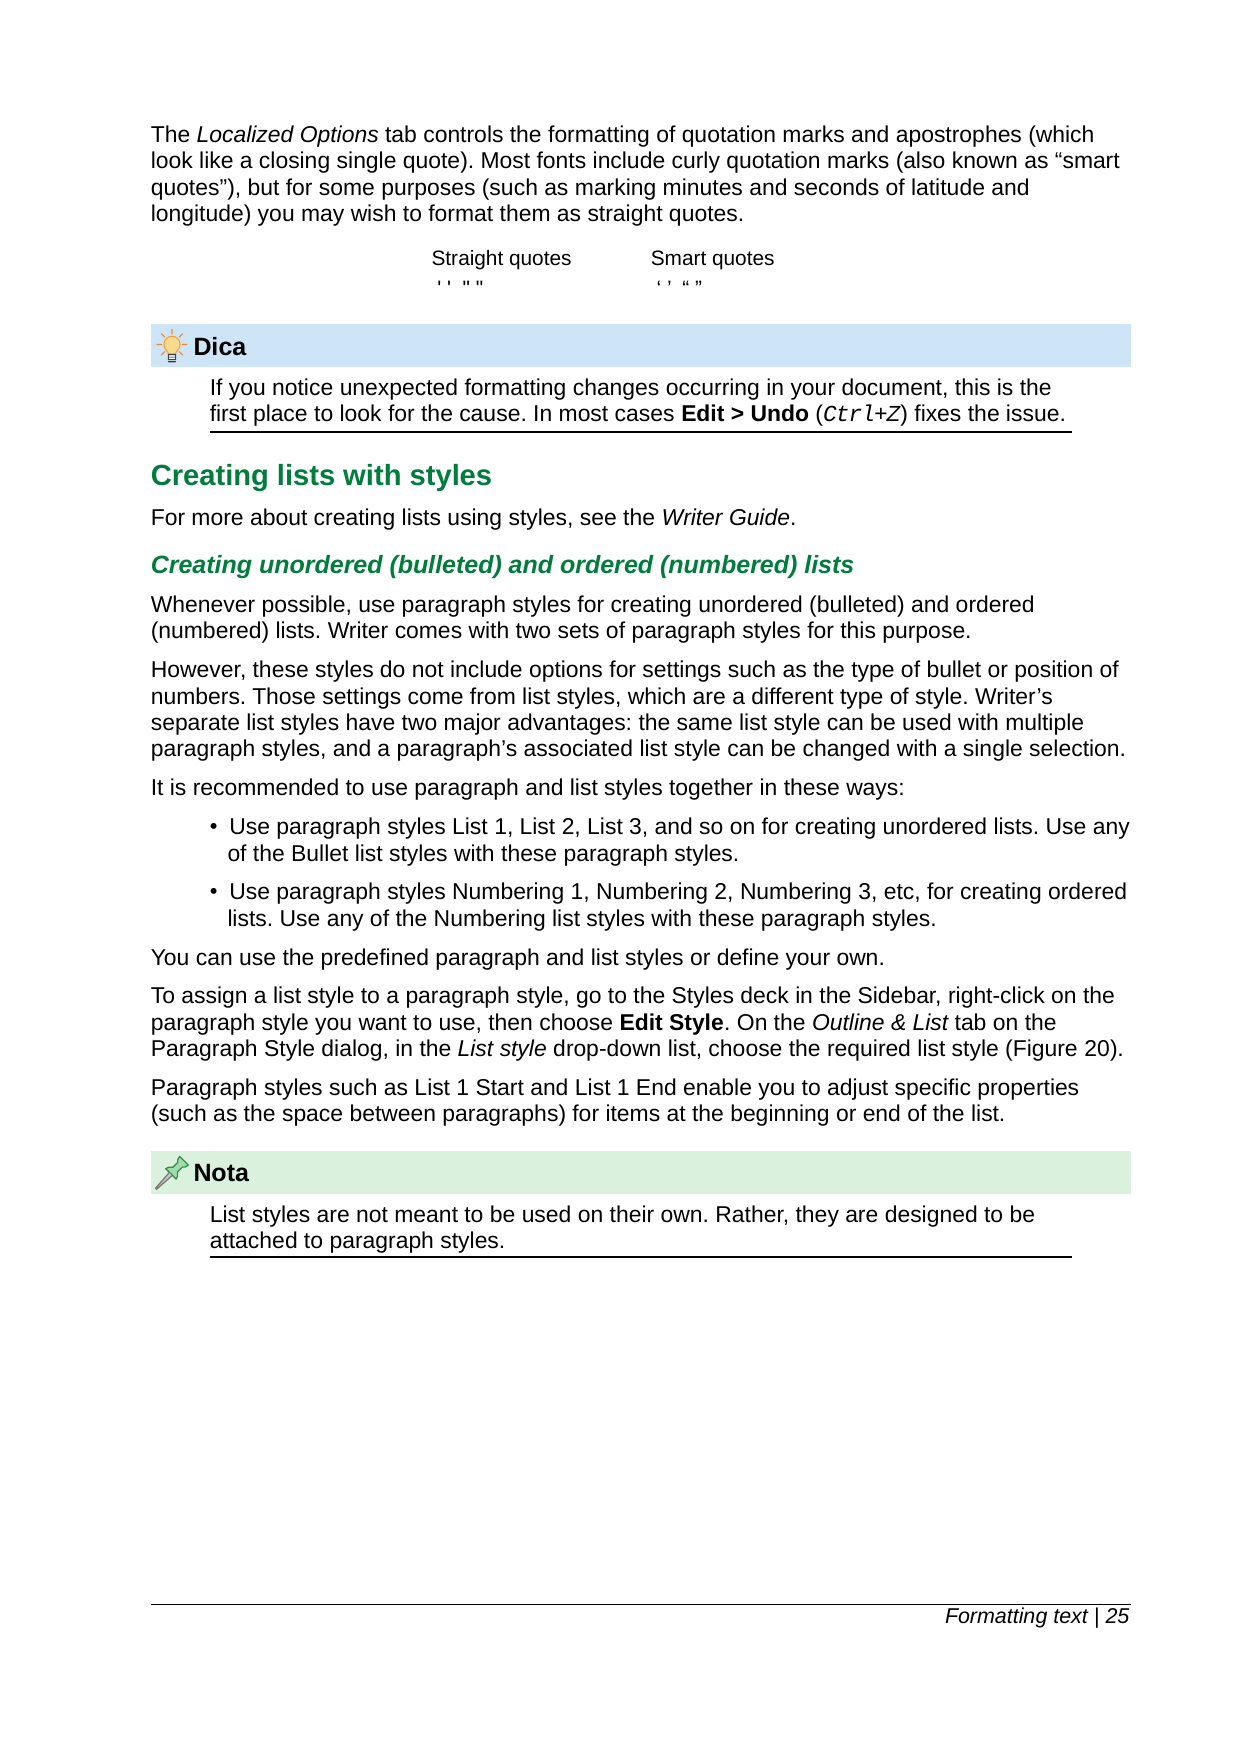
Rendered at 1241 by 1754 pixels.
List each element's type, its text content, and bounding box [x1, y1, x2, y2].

list Use paragraph styles Numbering 1, Numbering 2, Numbering 3, etc, for creating ordered lists. Use any of the Numbering list styles with these paragraph styles. [209, 878, 1131, 931]
text List styles are not meant to be used on their own. Rather, they are designed to be attached to paragraph styles. [209, 1201, 1072, 1258]
text You can use the predefined paragraph and list styles or define your own. [151, 943, 1131, 970]
table_header Straight quotes [425, 239, 644, 269]
subtitle Creating unordered (bulleted) and ordered (numbered) lists [151, 550, 1131, 579]
text Whenever possible, use paragraph styles for creating unordered (bulleted) and ordered (numbered) lists. Writer comes with two sets of paragraph styles for this purpose. [151, 591, 1131, 644]
table_cell ' ' " " [425, 269, 644, 300]
text For more about creating lists using styles, see the Writer Guide. [151, 504, 1131, 531]
text Paragraph styles such as List 1 Start and List 1 End enable you to adjust specific properties (such as the space between paragraphs) for items at the beginning or end of the list. [151, 1074, 1131, 1127]
list It is recommended to use paragraph and list styles together in these ways: [151, 774, 1131, 801]
text If you notice unexpected formatting changes occurring in your document, this is the first place to look for the cause. In most cases Edit > Undo (Ctrl+Z) fixes the issue. [209, 374, 1072, 433]
list Use paragraph styles List 1, List 2, List 3, and so on for creating unordered lists. Use any of the Bullet list styles with these paragraph styles. [209, 813, 1131, 866]
text However, these styles do not include options for settings such as the type of bullet or position of numbers. Those settings come from list styles, which are a different type of style. Writer’s separate list styles have two major advantages: the same list style can be used with multiple paragraph styles, and a paragraph’s associated list style can be changed with a single selection. [151, 656, 1131, 762]
text The Localized Options tab controls the formatting of quotation marks and apostrophes (which look like a closing single quote). Most fonts include curly quotation marks (also known as “smart quotes”), but for some purposes (such as marking minutes and seconds of latitude and longitude) you may wish to format them as straight quotes. [151, 121, 1131, 226]
subtitle Dica [151, 324, 1131, 367]
subtitle Nota [151, 1151, 1131, 1194]
subtitle Creating lists with styles [151, 458, 1131, 492]
text To assign a list style to a paragraph style, go to the Styles deck in the Sidebar, right-click on the paragraph style you want to use, then choose Edit Style. On the Outline & List tab on the Paragraph Style dialog, in the List style drop-down list, choose the required list style (Figure 20). [151, 982, 1131, 1061]
table_header Smart quotes [644, 239, 856, 269]
table_cell ‘ ’ “ ” [644, 269, 856, 300]
